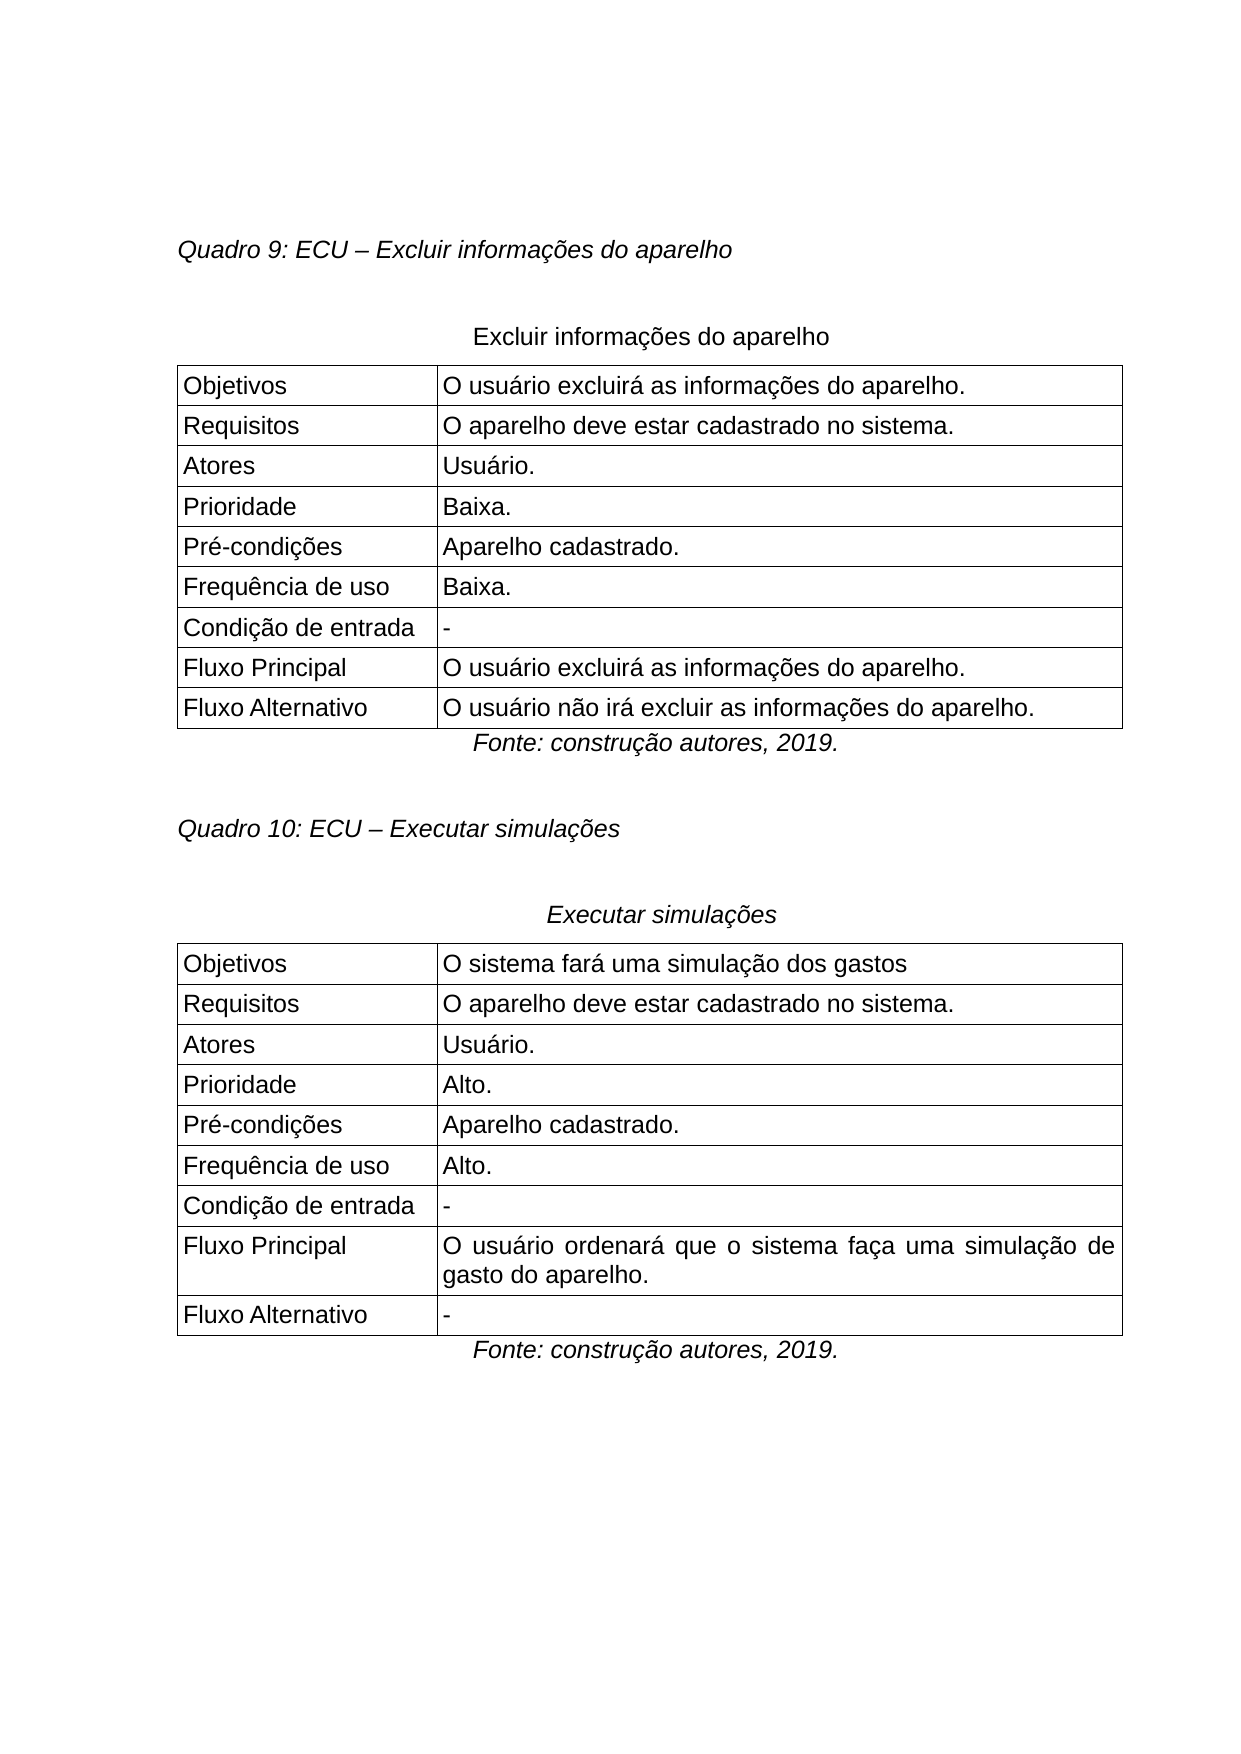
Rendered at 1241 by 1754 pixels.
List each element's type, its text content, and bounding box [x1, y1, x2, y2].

table_header O sistema fará uma simulação dos gastos [438, 944, 1122, 984]
table_cell O aparelho deve estar cadastrado no sistema. [438, 985, 1122, 1024]
text Fonte: construção autores, 2019. [177, 729, 1122, 756]
table_cell Usuário. [438, 1025, 1122, 1064]
table_cell Requisitos [178, 406, 437, 445]
table_cell Pré-condições [178, 527, 437, 566]
table_cell Fluxo Principal [178, 648, 437, 687]
table_cell Alto. [438, 1065, 1122, 1104]
table_cell Fluxo Principal [178, 1227, 437, 1294]
text Quadro 9: ECU – Excluir informações do aparelho [177, 235, 1122, 264]
table_cell Condição de entrada [178, 1186, 437, 1226]
table_cell Frequência de uso [178, 1146, 437, 1185]
table_cell O aparelho deve estar cadastrado no sistema. [438, 406, 1122, 445]
table_cell Baixa. [438, 567, 1122, 607]
text Fonte: construção autores, 2019. [177, 1336, 1122, 1364]
table_cell Requisitos [178, 985, 437, 1024]
table_cell Usuário. [438, 446, 1122, 486]
table_cell Frequência de uso [178, 567, 437, 607]
table_cell O usuário excluirá as informações do aparelho. [438, 648, 1122, 687]
table_header O usuário excluirá as informações do aparelho. [438, 366, 1122, 405]
table_cell - [438, 608, 1122, 647]
table_cell O usuário não irá excluir as informações do aparelho. [438, 688, 1122, 728]
table_cell - [438, 1296, 1122, 1335]
text Excluir informações do aparelho [177, 322, 1122, 350]
table_cell - [438, 1186, 1122, 1226]
table_cell Baixa. [438, 487, 1122, 526]
table_cell Aparelho cadastrado. [438, 527, 1122, 566]
table_header Objetivos [178, 944, 437, 984]
table_cell Fluxo Alternativo [178, 688, 437, 728]
text Quadro 10: ECU – Executar simulações [177, 814, 1122, 843]
text Executar simulações [177, 900, 1122, 929]
table_cell Prioridade [178, 487, 437, 526]
table_cell Condição de entrada [178, 608, 437, 647]
table_cell Atores [178, 1025, 437, 1064]
table_cell Aparelho cadastrado. [438, 1106, 1122, 1145]
table_cell Atores [178, 446, 437, 486]
table_cell Pré-condições [178, 1106, 437, 1145]
table_cell Prioridade [178, 1065, 437, 1104]
table_cell O usuário ordenará que o sistema faça uma simulação de gasto do aparelho. [438, 1227, 1122, 1294]
table_cell Alto. [438, 1146, 1122, 1185]
table_header Objetivos [178, 366, 437, 405]
table_cell Fluxo Alternativo [178, 1296, 437, 1335]
